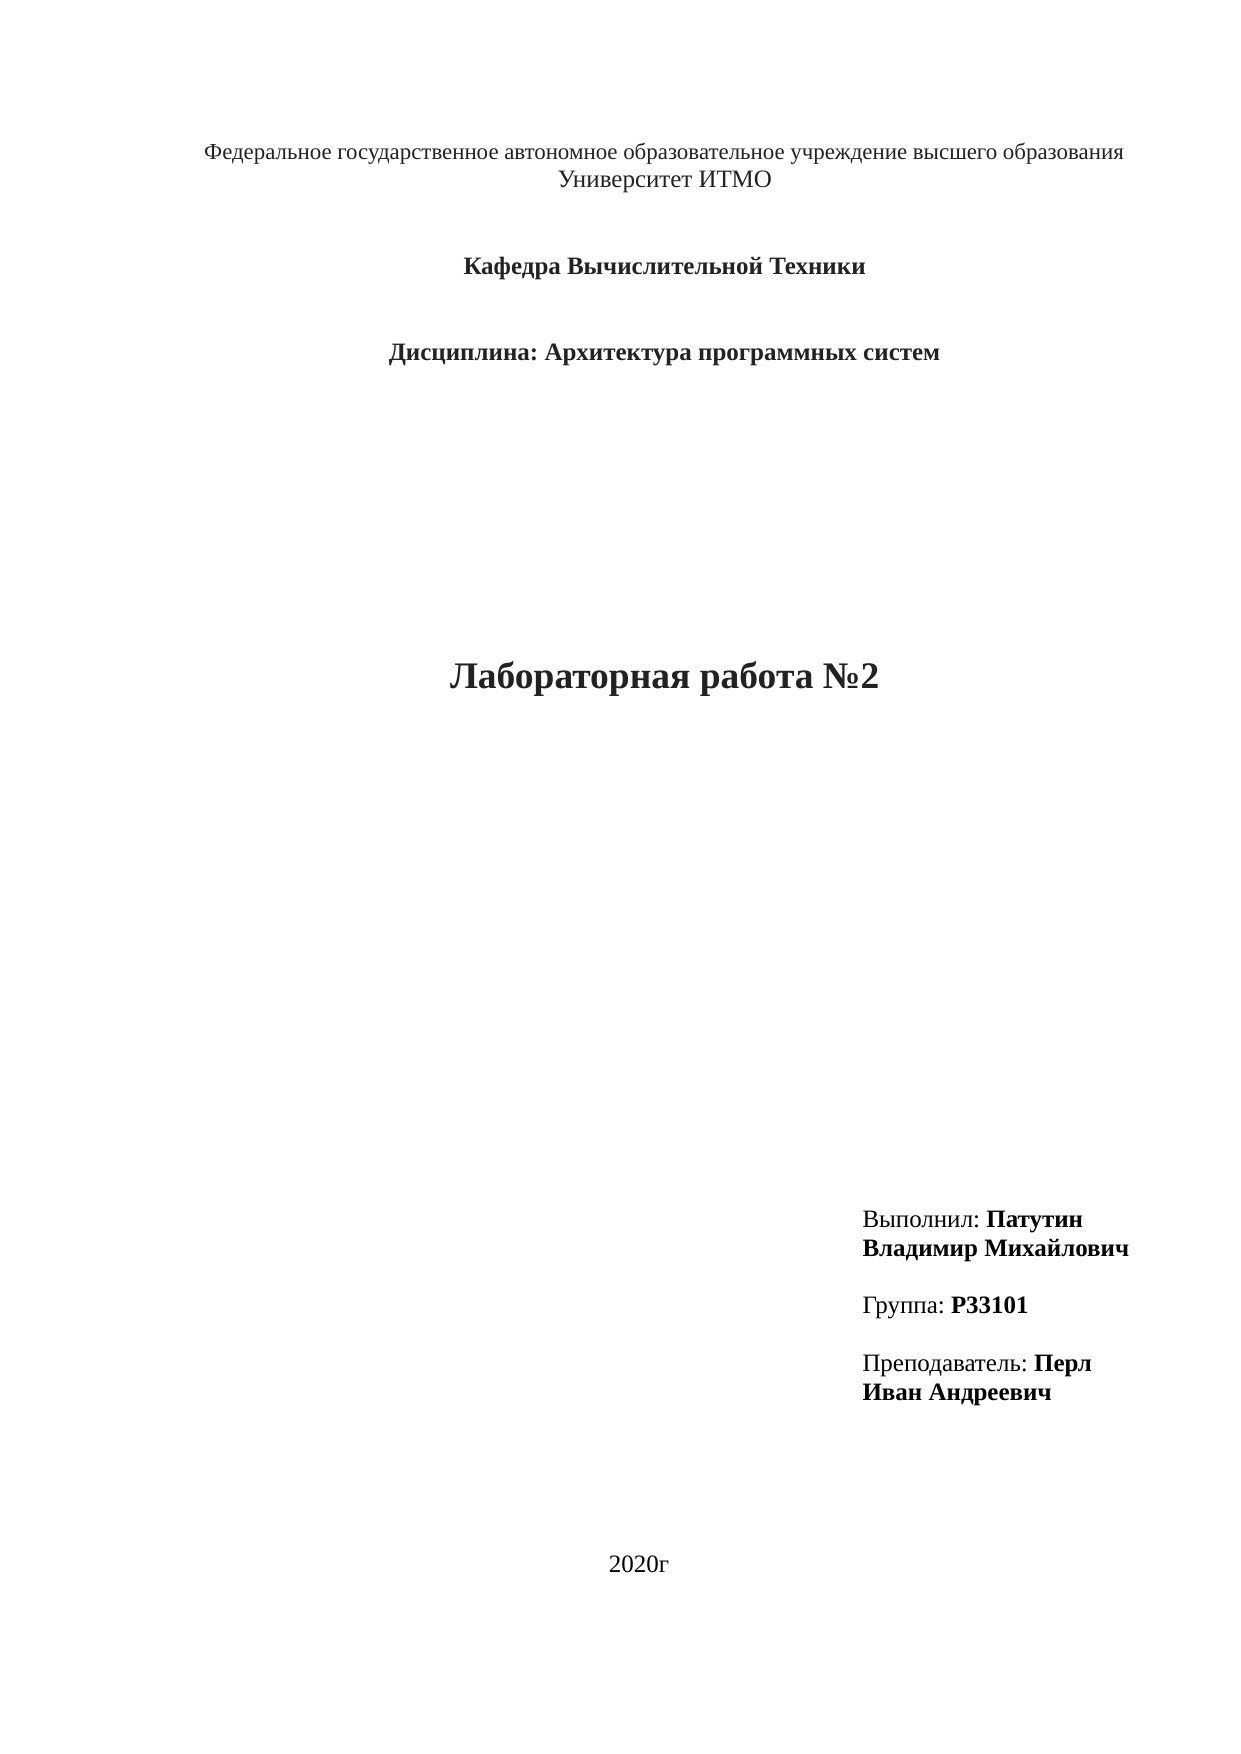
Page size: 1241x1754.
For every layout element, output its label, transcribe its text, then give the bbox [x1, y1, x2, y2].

text Группа: Р33101 [862, 1291, 1152, 1319]
text Кафедра Вычислительной Техники [177, 251, 1152, 279]
text Федеральное государственное автономное образовательное учреждение высшего образования [177, 138, 1152, 164]
text Лабораторная работа №2 [177, 653, 1152, 696]
text Университет ИТМО [177, 164, 1152, 193]
text Выполнил: Патутин Владимир Михайлович [862, 1204, 1152, 1262]
text Преподаватель: Перл Иван Андреевич [862, 1348, 1152, 1406]
text Дисциплина: Архитектура программных систем [177, 337, 1152, 366]
text 2020г [177, 1549, 1152, 1578]
